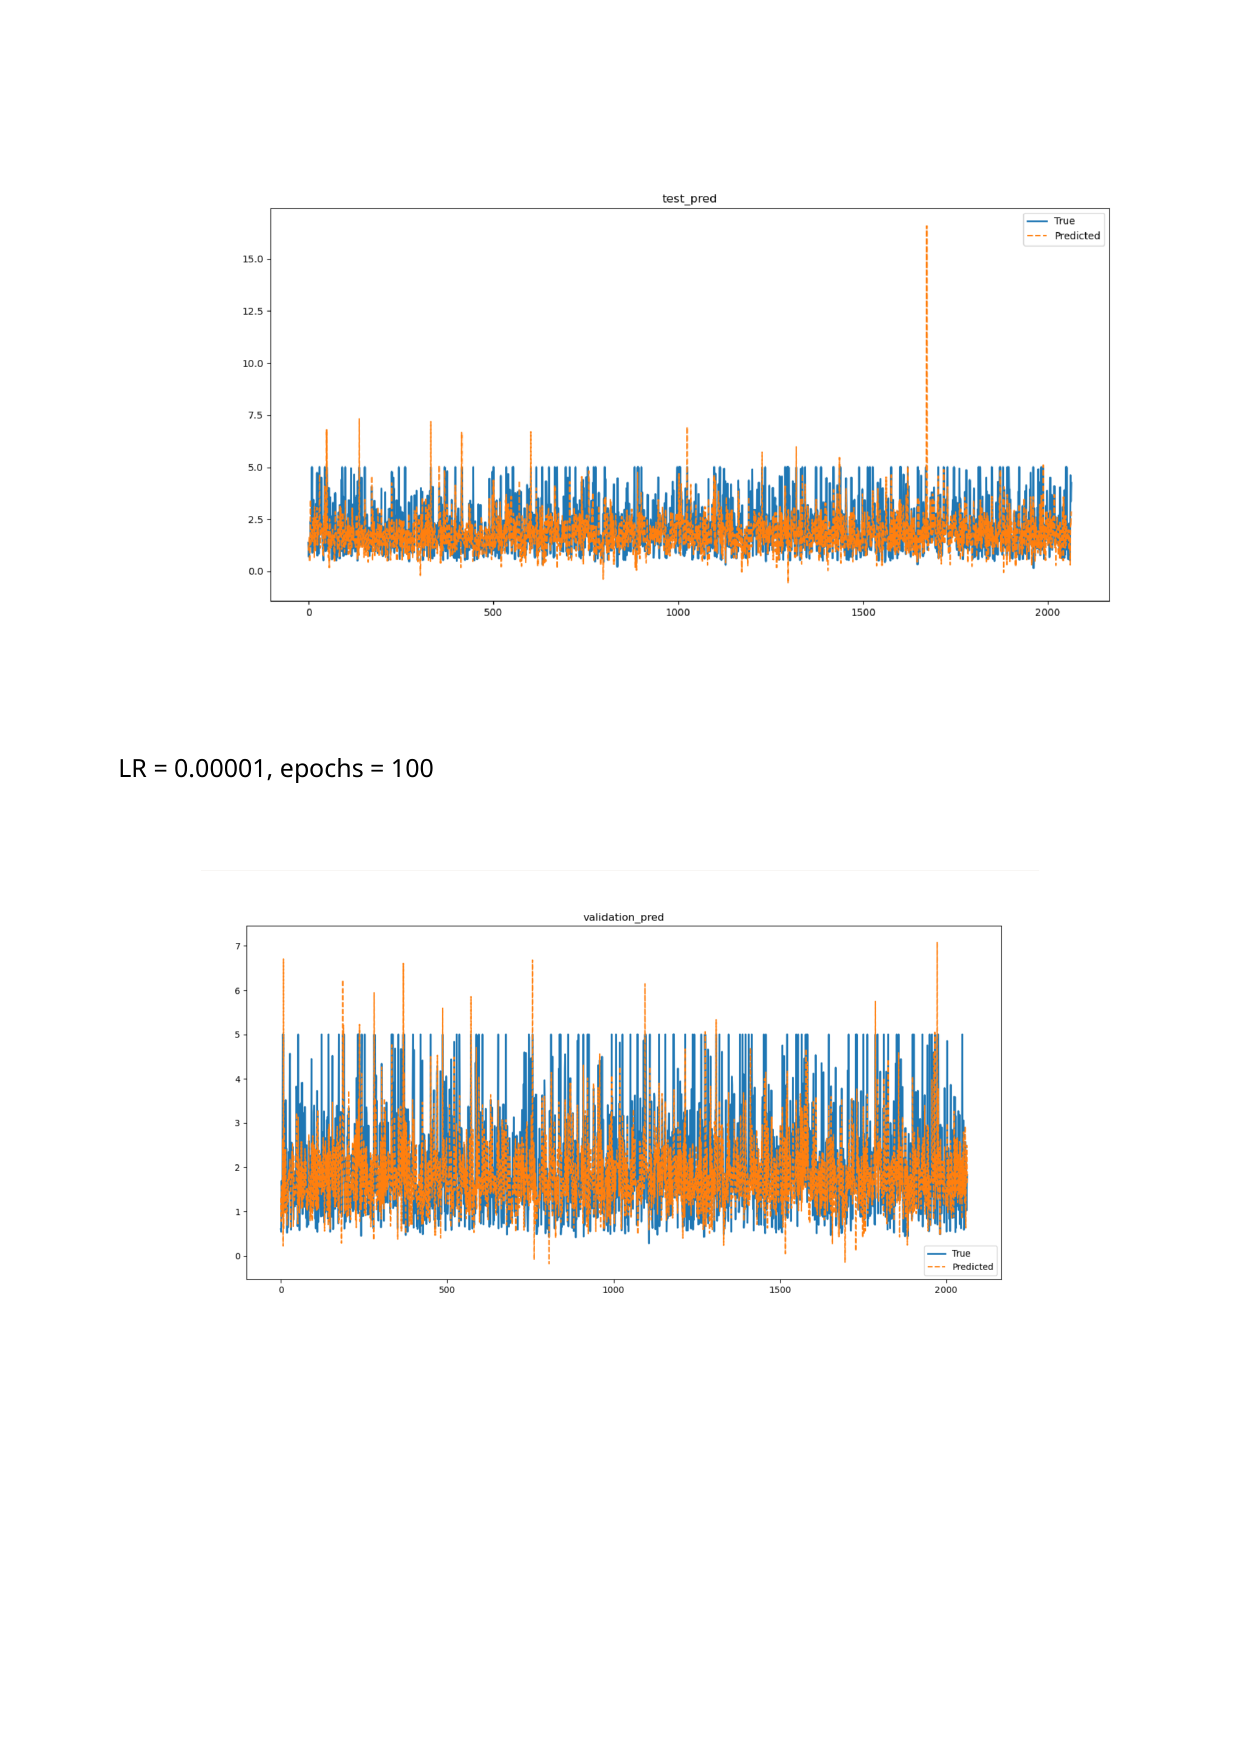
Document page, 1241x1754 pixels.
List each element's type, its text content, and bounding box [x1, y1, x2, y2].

picture [220, 147, 1152, 636]
picture [201, 870, 1040, 1311]
text LR = 0.00001, epochs = 100 [118, 750, 1122, 784]
